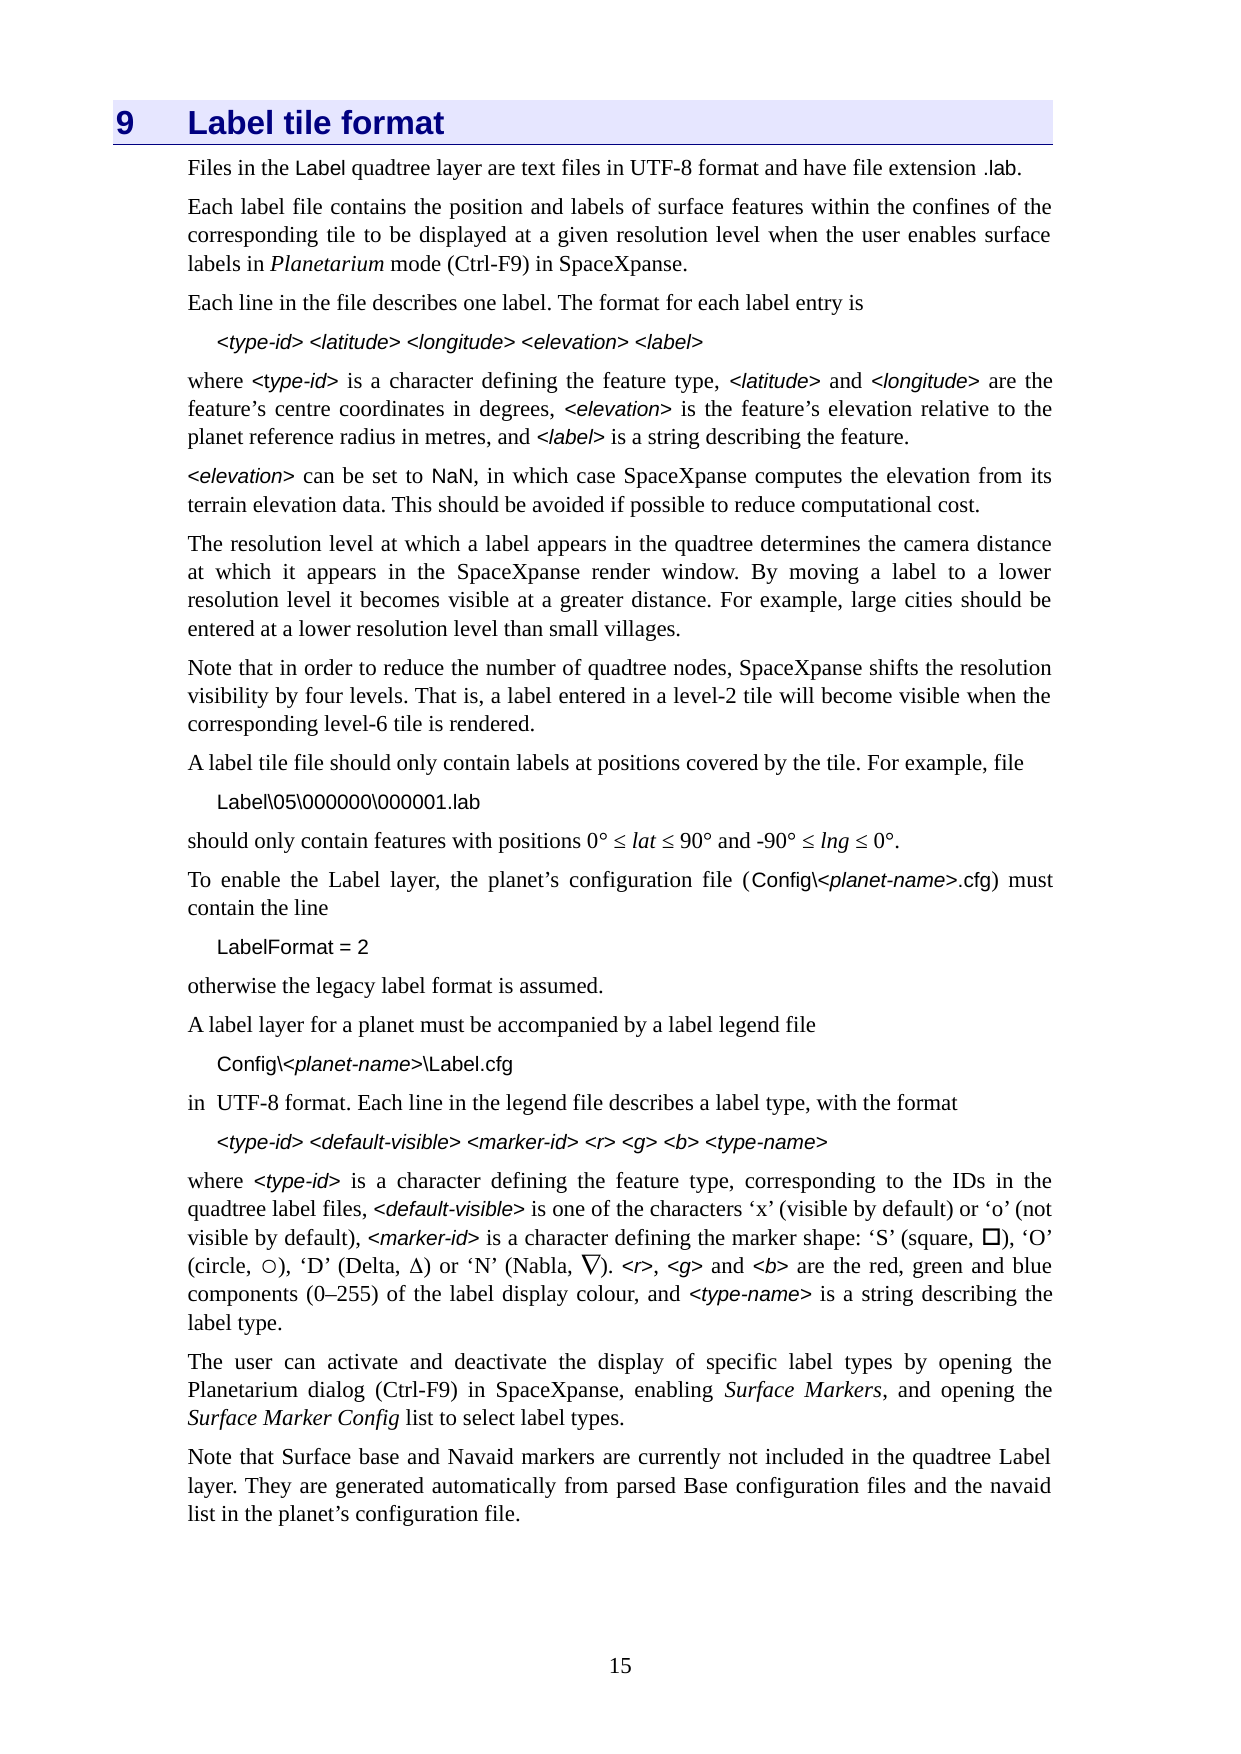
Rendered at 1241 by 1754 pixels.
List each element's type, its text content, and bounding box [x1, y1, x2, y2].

text in UTF-8 format. Each line in the legend file describes a label type, with the format [187, 1088, 1053, 1116]
text The user can activate and deactivate the display of specific label types by opening the Planetarium dialog (Ctrl-F9) in SpaceXpanse, enabling Surface Markers, and opening the Surface Marker Config list to select label types. [187, 1346, 1053, 1431]
text <type-id> <latitude> <longitude> <elevation> <label> [217, 326, 1053, 355]
text <elevation> can be set to NaN, in which case SpaceXpanse computes the elevation from its terrain elevation data. This should be avoided if possible to reduce computational cost. [187, 461, 1053, 518]
text To enable the Label layer, the planet’s configuration file (Config\<planet-name>.cfg) must contain the line [187, 865, 1053, 921]
text otherwise the legacy label format is assumed. [187, 971, 1053, 999]
text Each line in the file describes one label. The format for each label entry is [187, 287, 1053, 316]
text A label tile file should only contain labels at positions covered by the tile. For example, file [187, 748, 1053, 776]
text LabelFormat = 2 [217, 932, 1053, 960]
text Each label file contains the position and labels of surface features within the confines of the corresponding tile to be displayed at a given resolution level when the user enables surface labels in Planetarium mode (Ctrl-F9) in SpaceXpanse. [187, 192, 1053, 277]
text Label\05\000000\000001.lab [217, 787, 1053, 815]
text should only contain features with positions 0° ≤ lat ≤ 90° and -90° ≤ lng ≤ 0°. [187, 826, 1053, 854]
text Note that Surface base and Navaid markers are currently not included in the quadtree Label layer. They are generated automatically from parsed Base configuration files and the navaid list in the planet’s configuration file. [187, 1442, 1053, 1527]
text where <type-id> is a character defining the feature type, corresponding to the IDs in the quadtree label files, <default-visible> is one of the characters ‘x’ (visible by default) or ‘o’ (not visible by default), <marker-id> is a character defining the marker shape: ‘S’ (square, □), ‘O’ (circle, ○), ‘D’ (Delta, Δ) or ‘N’ (Nabla, ∇). <r>, <g> and <b> are the red, green and blue components (0–255) of the label display colour, and <type-name> is a string describing the label type. [187, 1166, 1053, 1336]
text where <type-id> is a character defining the feature type, <latitude> and <longitude> are the feature’s centre coordinates in degrees, <elevation> is the feature’s elevation relative to the planet reference radius in metres, and <label> is a string describing the feature. [187, 365, 1053, 450]
text Files in the Label quadtree layer are text files in UTF-8 format and have file extension .lab. [187, 153, 1053, 181]
subtitle Label tile format [113, 100, 1053, 144]
text Note that in order to reduce the number of quadtree nodes, SpaceXpanse shifts the resolution visibility by four levels. That is, a label entered in a level-2 tile will become visible when the corresponding level-6 tile is rendered. [187, 652, 1053, 737]
text The resolution level at which a label appears in the quadtree determines the camera distance at which it appears in the SpaceXpanse render window. By moving a label to a lower resolution level it becomes visible at a greater distance. For example, large cities should be entered at a lower resolution level than small villages. [187, 528, 1053, 642]
text A label layer for a planet must be accompanied by a label legend file [187, 1010, 1053, 1038]
text <type-id> <default-visible> <marker-id> <r> <g> <b> <type-name> [217, 1127, 1053, 1155]
text Config\<planet-name>\Label.cfg [217, 1049, 1053, 1077]
